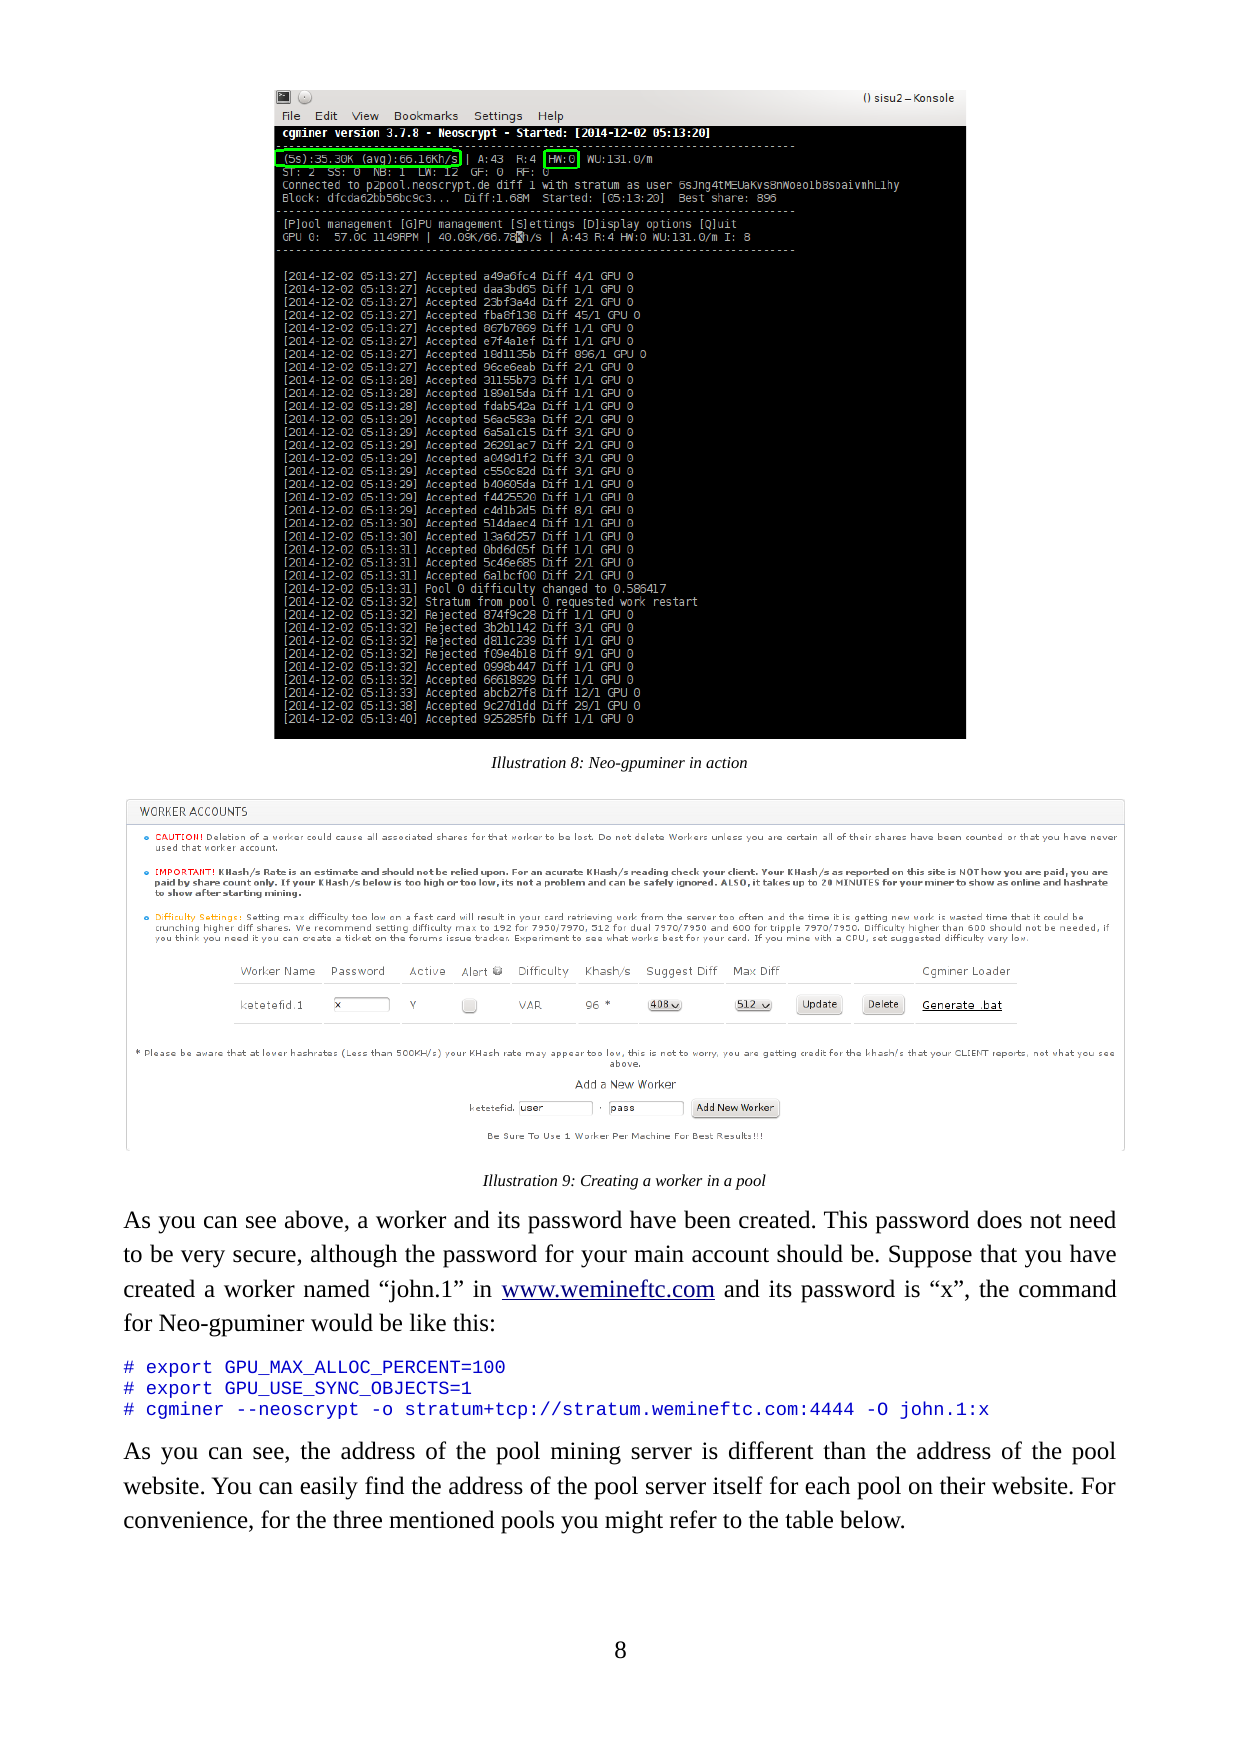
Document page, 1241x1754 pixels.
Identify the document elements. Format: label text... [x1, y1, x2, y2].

text # export GPU_MAX_ALLOC_PERCENT=100 [123, 1358, 1117, 1379]
text As you can see, the address of the pool mining server is different than the address of the pool website. You can easily find the address of the pool server itself for each pool on their website. For convenience, for the three mentioned pools you might refer to the table below. [123, 1436, 1117, 1534]
text Illustration 9: Creating a worker in a pool [123, 1156, 1127, 1190]
text # export GPU_USE_SYNC_OBJECTS=1 [123, 1379, 1117, 1400]
text [123, 90, 1117, 798]
picture [274, 90, 967, 739]
text # cgminer --neoscrypt -o stratum+tcp://stratum.wemineftc.com:4444 -O john.1:x [123, 1400, 1117, 1421]
text Illustration 8: Neo-gpuminer in action [274, 739, 966, 772]
text As you can see above, a worker and its password have been created. This password does not need to be very secure, although the password for your main account should be. Suppose that you have created a worker named “john.1” in www.wemineftc.com and its password is “x”, the command for Neo-gpuminer would be like this: [123, 1190, 1117, 1337]
picture [123, 798, 1127, 1156]
